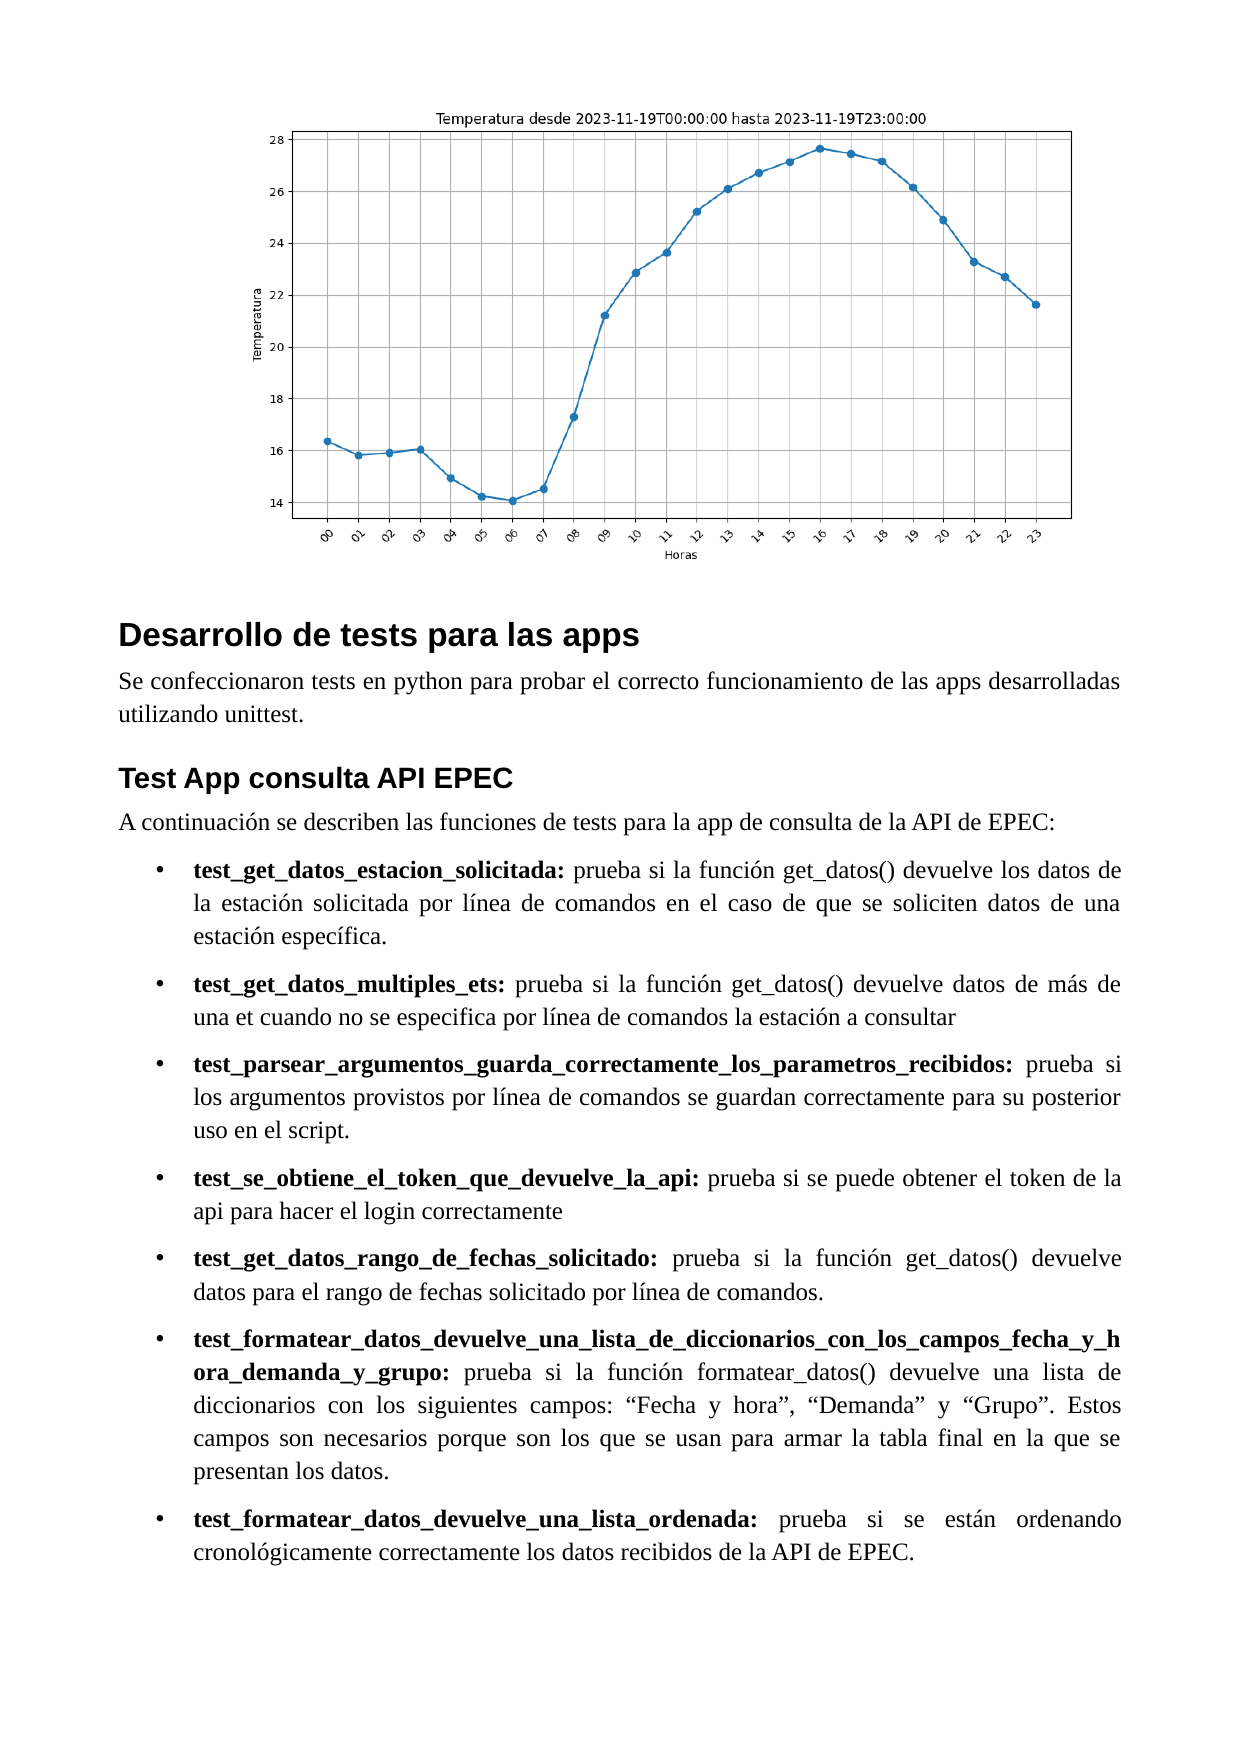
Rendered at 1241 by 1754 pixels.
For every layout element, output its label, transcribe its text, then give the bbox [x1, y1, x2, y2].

list test_se_obtiene_el_token_que_devuelve_la_api: prueba si se puede obtener el token de la api para hacer el login correctamente [156, 1163, 1122, 1225]
list test_get_datos_multiples_ets: prueba si la función get_datos() devuelve datos de más de una et cuando no se especifica por línea de comandos la estación a consultar [156, 969, 1122, 1030]
subtitle Test App consulta API EPEC [118, 761, 1122, 795]
list test_formatear_datos_devuelve_una_lista_ordenada: prueba si se están ordenando cronológicamente correctamente los datos recibidos de la API de EPEC. [156, 1504, 1122, 1566]
list test_get_datos_rango_de_fechas_solicitado: prueba si la función get_datos() devuelve datos para el rango de fechas solicitado por línea de comandos. [156, 1243, 1122, 1305]
list test_get_datos_estacion_solicitada: prueba si la función get_datos() devuelve los datos de la estación solicitada por línea de comandos en el caso de que se soliciten datos de una estación específica. [156, 855, 1122, 950]
list test_parsear_argumentos_guarda_correctamente_los_parametros_recibidos: prueba si los argumentos provistos por línea de comandos se guardan correctamente para su posterior uso en el script. [156, 1049, 1122, 1144]
list test_formatear_datos_devuelve_una_lista_de_diccionarios_con_los_campos_fecha_y_hora_demanda_y_grupo: prueba si la función formatear_datos() devuelve una lista de diccionarios con los siguientes campos: “Fecha y hora”, “Demanda” y “Grupo”. Estos campos son necesarios porque son los que se usan para armar la tabla final en la que se presentan los datos. [156, 1324, 1122, 1485]
text Se confeccionaron tests en python para probar el correcto funcionamiento de las apps desarrolladas utilizando unittest. [118, 666, 1122, 728]
subtitle Desarrollo de tests para las apps [118, 615, 1122, 653]
text A continuación se describen las funciones de tests para la app de consulta de la API de EPEC: [118, 807, 1122, 836]
picture [246, 101, 1074, 565]
